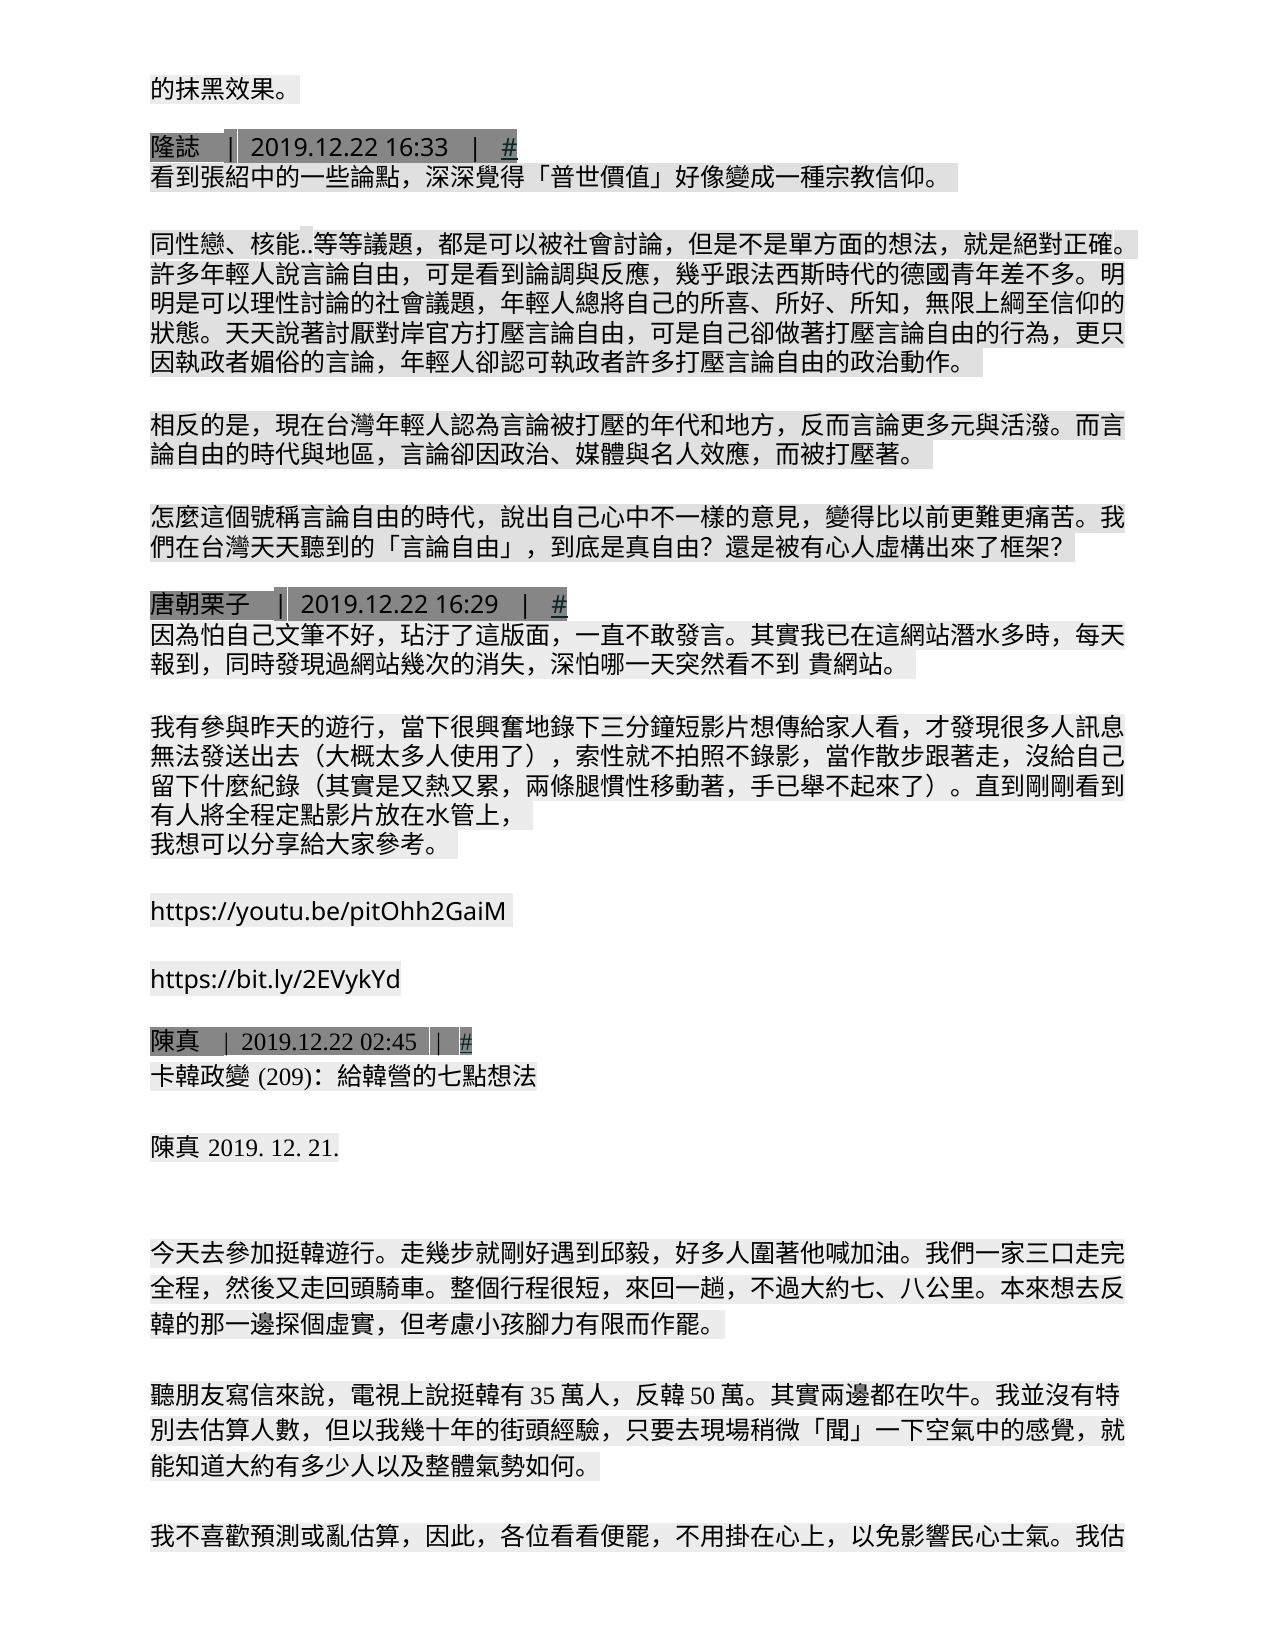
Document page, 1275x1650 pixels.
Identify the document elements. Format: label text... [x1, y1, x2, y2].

text 唐朝栗子 | 2019.12.22 16:29 | # [150, 587, 1125, 621]
text 因為怕自己文筆不好，玷汙了這版面，一直不敢發言。其實我已在這網站潛水多時，每天報到，同時發現過網站幾次的消失，深怕哪一天突然看不到 貴網站。 我有參與昨天的遊行，當下很興奮地錄下三分鐘短影片想傳給家人看，才發現很多人訊息無法發送出去（大概太多人使用了），索性就不拍照不錄影，當作散步跟著走，沒給自己留下什麼紀錄（其實是又熱又累，兩條腿慣性移動著，手已舉不起來了）。直到剛剛看到有人將全程定點影片放在水管上， 我想可以分享給大家參考。 https://youtu.be/pitOhh2GaiM https://bit.ly/2EVykYd [150, 621, 1125, 996]
text 陳真 | 2019.12.22 02:45 | # [150, 1021, 1125, 1056]
text 卡韓政變 (209)：給韓營的七點想法 陳真 2019. 12. 21. 今天去參加挺韓遊行。走幾步就剛好遇到邱毅，好多人圍著他喊加油。我們一家三口走完全程，然後又走回頭騎車。整個行程很短，來回一趟，不過大約七、八公里。本來想去反韓的那一邊探個虛實，但考慮小孩腳力有限而作罷。 聽朋友寫信來說，電視上說挺韓有35萬人，反韓50萬。其實兩邊都在吹牛。我並沒有特別去估算人數，但以我幾十年的街頭經驗，只要去現場稍微「聞」一下空氣中的感覺，就能知道大約有多少人以及整體氣勢如何。 我不喜歡預測或亂估算，因此，各位看看便罷，不用掛在心上，以免影響民心士氣。我估計只有四、五萬人。至於「人次」，意義不大，也就是說人員流動，來來去去，或是跑來湊一下熱鬧，這一類的參與形式不好估算，而且政治意義不大。我指的四、五萬人，指的是實質的參與者。 至於反韓一方，喊說什麼五十萬人，灌水得更厲害了。我雖然沒有去現場，但我高雄大街小巷很熟，我看了幾張空拍圖，大概就能判斷，應該也差不多是四、五萬人，或是五、六萬人。 正反兩邊人數差不多，但是，反韓一方，氣勢顯然遠勝許多。這不令人意外。為什麼呢？原因有七，僅供參考： 一，歡樂無法動員，義憤或仇恨才有可能動員。 沒有人會因為「快樂」而走上街頭。我一定是滿肚子火才會想要辛苦地上街宣洩。宣洩的是怒火或仇恨，為的是集結更大的集體意志與熱情；應該沒有人是因為滿心歡樂而跑來這邊散發「歡樂」。 總之，透過「歡樂」進行動員，一來動員效果差，二來徒然消耗熱情，被宣洩掉了。 韓國瑜選市長時的成功，讓他以為選總統也能一樣「歡樂」。那是不對的。你不能以為敵人上一次的疏忽會再疏忽一次。上一次，民進黨以為高雄市穩贏的，所以採取不抹黑、不作為、不對抗的選戰策略，結果被「夜襲」了。難道你以為他會笨到再犯一次同樣的錯誤？他這回做法當然不一樣了，展開長達一年恐怖的抹黑造謠與醜化攻擊，結果你自己卻自廢武功，高喊什麼歡樂，無異自我繳械。 二，包容是不對的。弊端就是要全力鏟除。 韓國瑜當選市長後，高喊什麼「99分興利，1分除弊」的施政口號，這只會讓人民失望。因為，興利與除弊原本就是一體兩面，互不衝突。人渣黨弊案多到可以寫成一本巨冊，你卻說要歡樂，要包容，要一分除弊，九十九分興利，那不但是自我繳械，而且簡直是自殘，自殺。 三，演講性集會可以不動員、不帶領、不組織，但是聚眾遊行就是打仗，打仗一定要動員，要組織，要一路有人帶領，要有核心分隊領導，讓自發群眾跟隨，不能一路冷場。 群眾自發而來，互不認識，不可能當場自行產生領導，因此，許多時候，整個遊行隊伍很安靜，大家默默走著，很尷尬。如果一開始就是一種「靜默苦行」的設計，當然沒問題，但是，現場又是汽球，又是彩帶，又是喇叭，還有各種可愛玩偶，一群人卻群龍無首默默走著，就像電影院散場那樣一種各自紛飛的感覺，無從集結力量與熱情。 總之，以歡樂為訴求是不對的。若要歡樂，我自己找樂子去，何必默默走在街上展現什麼「歡樂」？ 至於一直高喊什麼「中華民國萬歲」，更是沒有意義。人們只希望自己和下一代可以好好長大好好生活，只希望貪官污吏別再肆虐台灣不是嗎？幾個人會在概念上去關心什麼中華民國是不是萬歲萬萬歲？ 那一類相當原始的政治動員術語，民進黨早已拋棄多年。你有見過民進黨這十幾年來還高喊什麼「台灣共和國」嗎？當然沒有。這些人渣很壞，但他們一點都不笨，在政治鬥爭上非常靈活。 相反地，國民黨過去這半個多世紀，始終活在雲端，幾乎沒有這方面的鬥爭經驗，非常外行。如果不懂，就應該請教比較懂的人。我真沒見過有人舉辦政治性遊行是這麼「隨興」、這麼「散漫」的。今天就算是葬儀隊出殯，也一定會有一套設計，絕不會讓大家「自發自動」。 四，主帥缺席，打擊士氣。 韓國瑜臨時因為維安考量而缺席，沒有參與遊行，而僅僅在終點處上台發表簡短談話。這樣一種臨時變更也不對。事實上，這場遊行，最大的動員力量就是韓國瑜，人們期待他的當選可以改變現狀之困境。原本要跟他一起上街，結果走到最後，99.9%的參與者應該完全沒有機會看到韓國瑜或聽到他講話 (終點現場舞台非常小，在公園一角，近距離只夠容納數百人能看見舞台)，加上一路人無人領導，感覺一定相當受挫。遊行是為了累積能量，而非消耗能量與士氣。 五，民心可貴，但無礙於學習鬥爭技術。技術是可學習的。特別是敵人的長處，更應虛心領教，不要連這點「技不如人」的自知之明都沒有 。 罷韓一方我雖然沒有親臨現場，但看了幾分鐘視頻，馬上就能看出對方幕前幕後準備工夫之充份以及相關遊行技術之高度嫻熟。不管是在情緒動員上，凝聚群眾「仇恨」非常成功，精準聚焦在韓國瑜這個萬惡不赦的「草包惡棍」身上，渲染力很強，視覺效果更是驚人，包括萬人共舉之超大型布條，訴求主題明確，大型舞台與雷射燈光等等等，就各方面來打分數，差不多都可以打九十分。 六，一人打全部，全部打一人。 看得出來，人渣黨這回是拼了命全黨內外總動員在打這場政權保衛戰，但是韓國瑜卻一人打全部，全部的黨打他一人，連自己的黨都不時扯後腿，不但毫無團結跡象，而且國民黨的權貴本質跟韓之政治性格具有根本上的矛盾。比方說吳敦義之經常故意失言就是一例。他那麼精明，精得跟什麼一樣，無時無刻幫自己打算盤，哪會失言？他根本就不會希望韓國瑜當選。 也就是說，韓之勝負與否以及種種選戰缺失，實屬非戰之罪，畢竟一個人要打全部談何容易？特別是技術上，他總不可能一個人打點一切；他不像人渣黨那樣具有像軍隊般的龐大選戰組織、豐富經驗與邱義仁那樣一種政治鬥爭人才以及取之不盡的國庫資源供他揮霍。 七，決心。 台灣某個可預見的將來，究竟是福是禍，三星期後就能揭曉。常有人問我勝負，我通常都說不知道。但我其實心裏當然還是有一些推測。我的推測是略微悲觀的。所謂「略微」是說，所謂「得民心者得天下」，韓很明顯比較得民心，但選舉勝負不是比民心而是比選票。民心還是得依靠相當的鬥爭技術與「情緒動員」才能轉化為選票。 除非你贏對方很多很多，多到讓「技術」與「情緒動員」或行政干擾與舞弊等等都無法改變結果，否則，明明可以贏的局都很可能輸。「目前」看來，輸贏應在數十萬票之間。 我對反韓一方的準備之充份感到有點意外，這可以看出人渣黨無論如何想獲勝的驚人決心。韓國瑜這一邊呢？到底想不想贏？想的話，就應該認清對方這個基本事實。 電影「教父」第二集裏頭，教父在某個國家目擊政變，一些反對派人士在街頭被捕，不惜當場引爆炸彈，與對方同歸於盡。教父說，光憑這個決心，他相信反對派會贏。一隻跑很快的豹，有可能追不上一隻兔子，因為，豹只是為了牠的下一餐，而兔子卻是為了一條命而飛奔。 人渣黨不是一個黨，而是一個強烈奉行分贓政治的黑幫，只要搶得天下，遍地都是黃金，遍地都是女人，大家論功行賞，連法院都能成為一種戰利品，何況金山銀山，隨你吃，任你嚐。誘惑之大，無與倫比；決心之甚，足可想像。 韓國瑜這一邊，卻感覺很「豁達」。但是，比賽或打仗或考試都一樣，要嘛真豁達，跳脫勝負之外，要不就是要有強烈獲勝的決心。 這問題用來問每個挺韓者也是一樣重要：你到底有多少決心想要讓韓國瑜獲勝？你的決心，恐怕才是最後的勝負關鍵。 我敢問別人有無決心，當然是因為我自己的決心是夠的，無愧於人的；各位光看我公私百忙之中心力交瘁之餘，硬是利用各種零碎空檔以及硬擠出所剩無幾的睡眠時間，短短八個月之內，寫出了兩百多篇數百萬言，應該就能相信。 因此，我也斗膽想請大家，拜託盡一切可能，用盡你的最後一分力氣，幫韓國瑜獲勝，因為這場勝負很可能是台灣的一個禍福關鍵。 我們台灣人的死活，別說對於全世界的人來說無足輕重，就算對於對岸的同胞來說，恐怕也是一樣輕如鴻毛。但是你要知道，我們的死活，就是我們的死活，就是我們和下一代的全部；我們的悲歡，就是我們的悲歡，就是我們彼此之間心與心之所繫。你可以對生活中某些大小事不抱決心，但你總不能對「生活」對「生命」的悲歡禍福不抱決心。 每當家人生了比較嚴重的病或住院，我都抱著一種不惜拋棄一切、幾乎是必死的決心在照顧；我甚至可以一個月不上床睡覺，光以身體靠著牆壁，在病床與牆璧之間尋找站立空間稍事休息，24小時照顧，直到家人痊癒。我說的是這樣一種決心。 [150, 1056, 1125, 1552]
text 隆誌 | 2019.12.22 16:33 | # [150, 129, 1125, 163]
text 看到張紹中的一些論點，深深覺得「普世價值」好像變成一種宗教信仰。 同性戀、核能..等等議題，都是可以被社會討論，但是不是單方面的想法，就是絕對正確。許多年輕人說言論自由，可是看到論調與反應，幾乎跟法西斯時代的德國青年差不多。明明是可以理性討論的社會議題，年輕人總將自己的所喜、所好、所知，無限上綱至信仰的狀態。天天說著討厭對岸官方打壓言論自由，可是自己卻做著打壓言論自由的行為，更只因執政者媚俗的言論，年輕人卻認可執政者許多打壓言論自由的政治動作。 相反的是，現在台灣年輕人認為言論被打壓的年代和地方，反而言論更多元與活潑。而言論自由的時代與地區，言論卻因政治、媒體與名人效應，而被打壓著。 怎麼這個號稱言論自由的時代，說出自己心中不一樣的意見，變得比以前更難更痛苦。我們在台灣天天聽到的「言論自由」，到底是真自由？還是被有心人虛構出來了框架？ [150, 163, 1125, 562]
